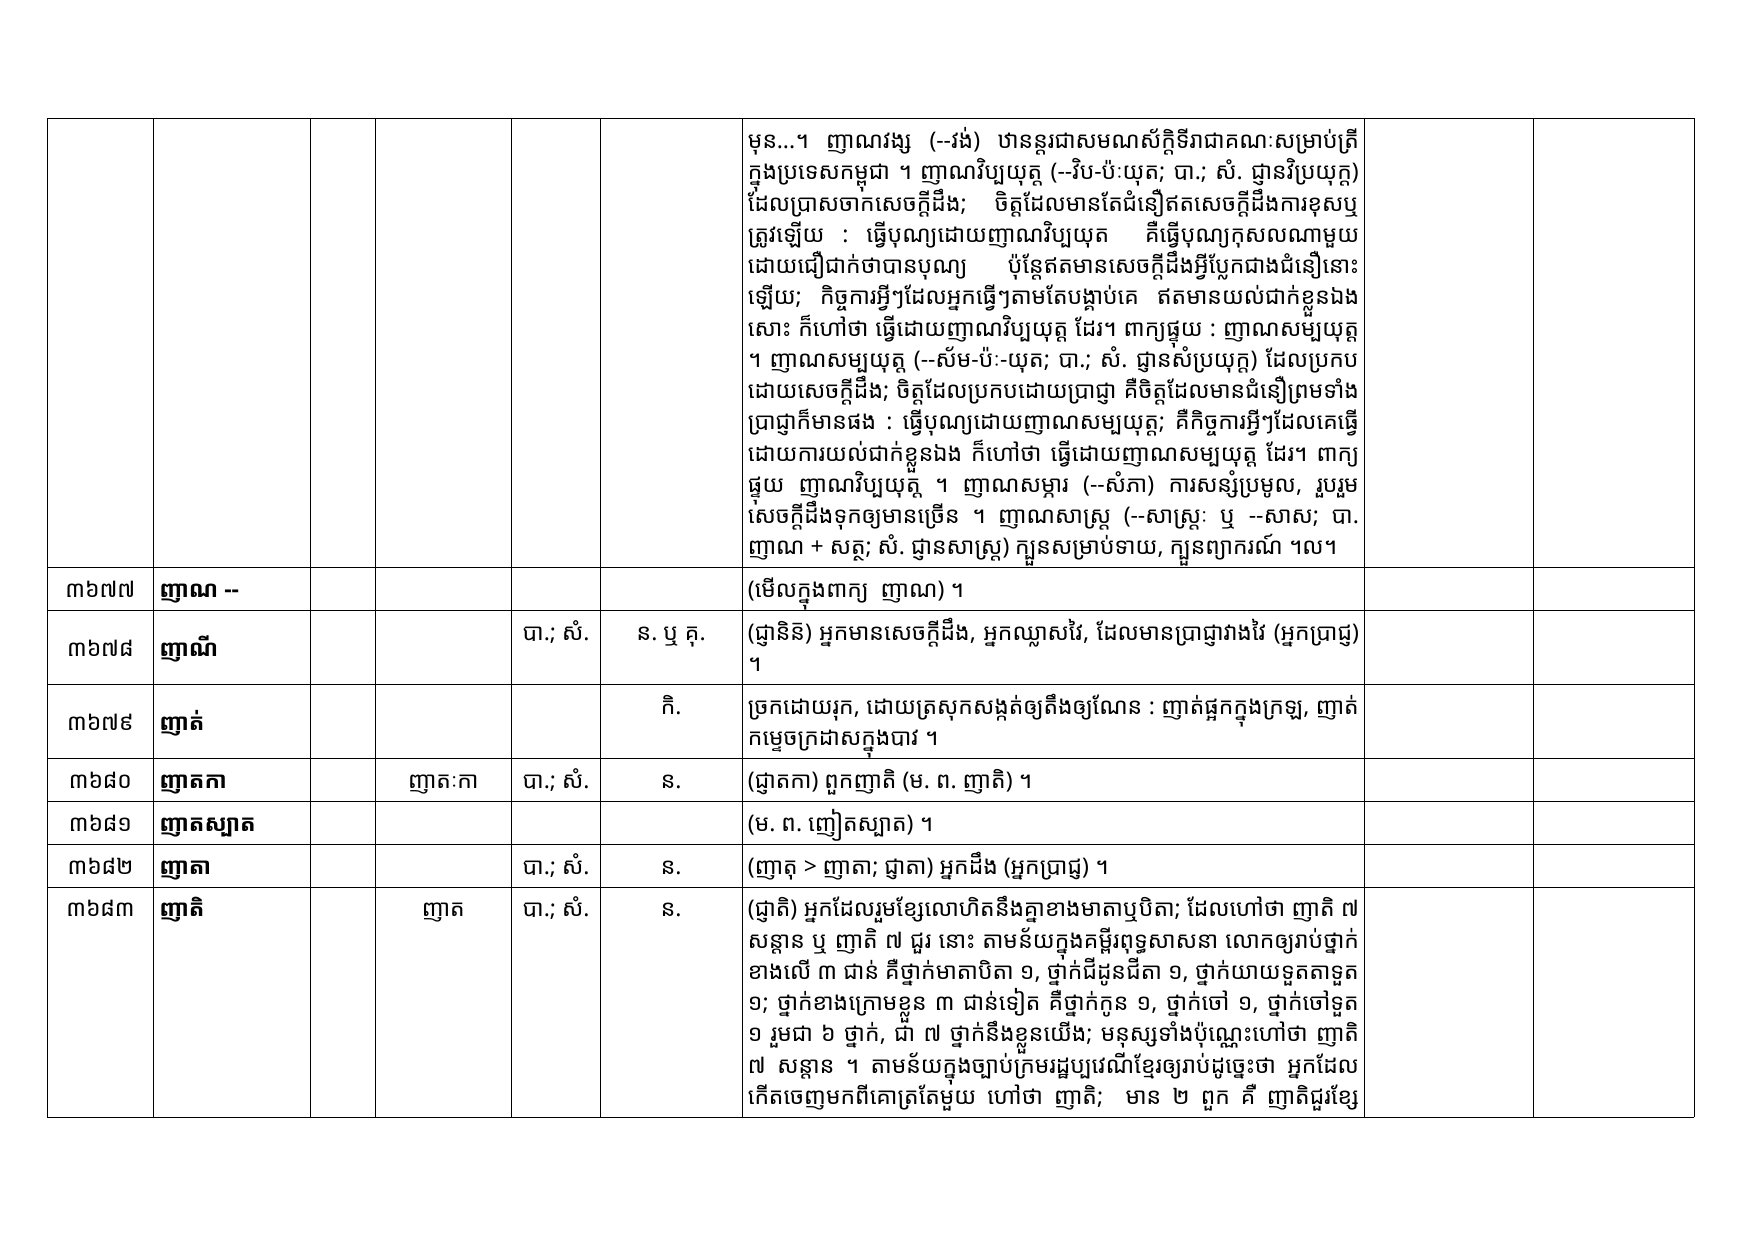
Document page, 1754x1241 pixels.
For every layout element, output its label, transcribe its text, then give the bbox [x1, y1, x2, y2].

table_cell ញាត់ [154, 685, 310, 758]
table_cell បា.; សំ. [512, 759, 600, 801]
table_cell ន. [601, 759, 742, 801]
table_cell បា.; សំ. [512, 888, 600, 1117]
table_cell [1534, 888, 1694, 1117]
table_cell បា.; សំ. [512, 611, 600, 684]
table_cell [311, 119, 375, 567]
table_cell [311, 759, 375, 801]
table_cell [512, 802, 600, 844]
table_cell [1365, 802, 1533, 844]
table_cell [1534, 685, 1694, 758]
table_cell ញាត​ស្បាត [154, 802, 310, 844]
table_cell [1365, 685, 1533, 758]
table_cell ន. [601, 888, 742, 1117]
table_cell ៣៦៧៩ [48, 685, 153, 758]
table_cell (ជ្ញានិន៑) អ្នក​មាន​សេចក្ដី​ដឹង, អ្នក​ឈ្លាសវៃ, ដែល​មាន​ប្រាជ្ញា​វាងវៃ (អ្នក​ប្រាជ្ញ) ។ [743, 611, 1364, 684]
table_cell [1365, 119, 1533, 567]
table_cell [311, 845, 375, 887]
table_cell [1365, 611, 1533, 684]
table_cell បា.; សំ. [512, 845, 600, 887]
table_cell [376, 611, 511, 684]
table_cell [311, 611, 375, 684]
table_cell [1365, 759, 1533, 801]
table_cell [311, 685, 375, 758]
table_cell [1365, 568, 1533, 610]
table_cell [376, 845, 511, 887]
table_cell ៣៦៧៨ [48, 611, 153, 684]
table_cell [376, 685, 511, 758]
table_cell [1534, 611, 1694, 684]
table_cell (ជ្ញាតិ) អ្នក​ដែល​រួម​ខ្សែ​លោហិត​នឹង​គ្នា​ខាង​មាតា​ឬ​បិតា; ដែល​ហៅ​ថា ញាតិ ៧ សន្ដាន ឬ ញាតិ ៧ ជួរ នោះ តាម​ន័យ​ក្នុង​គម្ពីរ​ពុទ្ធ​សាសនា លោក​ឲ្យ​រាប់​ថ្នាក់​ខាង​លើ ៣ ជាន់ គឺ​ថ្នាក់​មាតា​បិតា ១, ថ្នាក់​ជីដូន​ជីតា ១, ថ្នាក់​យាយ​ទួត​តាទួត ១; ថ្នាក់​ខាង​ក្រោម​ខ្លួន ៣ ជាន់​ទៀត គឺ​ថ្នាក់​កូន ១, ថ្នាក់​ចៅ ១, ថ្នាក់​ចៅ​ទួត ១ រួម​ជា ៦ ថ្នាក់, ជា ៧ ថ្នាក់​នឹង​ខ្លួន​យើង; មនុស្ស​ទាំង​ប៉ុណ្ណេះ​ហៅ​ថា ញាតិ ៧ សន្ដាន ។ តាម​ន័យ​ក្នុង​ច្បាប់​ក្រម​រដ្ឋប្បវេណី​ខ្មែរ​ឲ្យ​រាប់​ដូច្នេះ​ថា អ្នក​ដែល​កើត​ចេញ​មក​ពី​គោត្រ​តែ​មួយ ហៅ​ថា ញាតិ; មាន ២ ពួក គឺ ញាតិ​ជួរ​ខ្សែ​ផ្ទាល់ មួយ​ពួក, សាខា​ញាតិ មួយ​ពួក; ញាតិ​ជួរ​ខ្សែ​ផ្ទាល់​នោះ គឺ​អ្នក​ដែល​កើត​គ្នា​ត​ពី ១ ទៅ ១ តាម​លំដាប់ គឺ​ឪពុក, កូន, ចៅ, ចៅ​ទួត, ។ល។ រហូត​ដល់​ជាន់​ទី ៧, ញាតិ​ជួរ​នេះ​តាម​តែ​ថ្នាក់​ណា​នឹង​ថ្នាក់​ណា​ក៏​ដោយ​ ច្បាប់​ហាម​មិន​ឲ្យ​យក​គ្នា​ជា​ប្ដី​ប្រពន្ធ​ឡើយ; ឯ​សាខា​ញាតិ​នោះ​ គឺ​អ្នក​ដែល​កើត​ចេញ​ពី​គោត្រ​ជា​មួយ​គ្នា​ដែរ តែ​បែក​ទៅ​ជា​មែក​ដទៃ ដូច​យ៉ាង​បង​ប្អូន​បង្កើត, មា​មីង​និង​ក្មួយ, បង​ប្អូន​ជីដូន​មួយ ជីទួត​មួយ​ចុះ​រៀង​ទៅ; ញាតិ​ទាំង​ពីរ​ខាង​នេះ ច្បាប់​ឲ្យ​យក​គ្នា​ជា​ប្ដី​ប្រពន្ធ​បាន ពី​ត្រឹម​ថ្នាក់​ទី ៤ គឺ​ពី​ត្រឹម​បង​ប្អូន​ជីដូន​មួយ​ចុះ​រៀង​ទៅ ។ សព្ទ​នេះ បើ​រៀង​ភ្ជាប់​ពី​ខាង​ដើម​សព្ទ​ដទៃ​ទៀត អ. ថ. ញា-តិ ដូច​ជា ញាតិកម្ម (--ក័ម; បា.; សំ. ជ្ញាតិកម៌ន៑) កិច្ច​ការ, មុខ​ការ​របស់​ញាតិ ។ ញាតិ​កិច្ច (--កិច; បា.; សំ. ជា្ញតិក្ឫត្យ) ការ​រវល់​របស់​ញាតិ ។ ញាតិគារវៈ (--គារៈវៈ; បា. ញាតិគារវ; សំ. ជា្ញតិ​គៅរវ) សេចក្ដី​គោរព​ចំពោះ​ញាតិ គឺ​សេចក្ដី​យក​ចិត្ត​ទុក​ដាក់ គួរ​សម, ឱន​លំទោន, កោត​ខ្លាច​ញាតិ​តាម​ជាន់ តាម​ថ្នាក់ ។ ញាតិ​ដោយ​សារ (ញាត​ដោយសា) ម. ព. ញាតិពន្ធ ឬ ញាតិ​ដោយ​ពន្ធ ។ ញាតិ​ទាយាទ (ញា-តិ-ទាយាត) ទ្រព្យ​សម្បាច់​របស់​ញាតិ; អ្នក​ដែល​ត្រូវ​ទទួល​ទ្រព្យ​សម្បាច់​របស់​ញាតិ; កូន​ប្រុស​ស្រី​របស់​ញាតិ ។ ញាតិ​ធម៌ (ញា-តិ--) ធម៌​របស់​ញាតិ; សេចក្ដី​សង្គ្រោះ​ដល់​ញាតិ : អ្នក​ដែល​បាន​ធ្វើ​បុណ្យ​ឧទ្ទិស​ផល ជូន​ដល់​បុព្វបុរស​ទាំងឡាយ​ឈ្មោះ​ថា​បាន​បំពេញ​ញាតិ​ធម៌​ដ៏​សម​គួរ​ហើយ ។ ញាតិ​ធីតា (--ធីដា; បា. ញាតិធីតុ > ញាតិ​ធីតា; សំ. ជ្ញាតិទុហិត្ឫ) កូន​ស្រី​របស់​ញាតិ ។ ញាតិបុត្ត ឬ ញាតិ​បុត្រ (--បុត; បា. ញាតិ​បុត្ត; សំ. ជា្ញតិ​បុត្រ) កូន​ប្រុស​របស់​ញាតិ ។ ញាតិ​ប្រេត (--ប្រែត; បា. ញាតិ​បេត, ញាតិប្បេត: សំ. ជ្ញាតិប្រេត) ប្រេត​ដែល​ជា​ញាតិ; ញាតិ​ដែល​ចែក​ឋាន ទៅ​កាន់​បរលោក​ហើយ : ឧទ្ទិស​ចំណែក​បុណ្យ​ជូន​ទៅ​ញាតិ​ប្រេត ។ ញាតិពន្ធ ឬ ញាតិ​ដោយ​ពន្ធ (ញាត-ពន់; បា. ញាតិ + ពន្ធ) ជន​ដែល​គេ​រាប់​ថា​ជា​ញាតិ ដោយ​ជាប់​ទាក់ទង​គន្លង​គ្នា គឺ​ញាតិ​ដោយសារ​ដូច​យ៉ាង ម្ដាយ​ក្មេក, ឪពុក​ក្មេក, កូន​ប្រសា, មា​មីង​ក្មេក, បង​ថ្លៃ, ប្អូន​ថ្លៃ (ខាងប្ដី ឬ ខាង​ប្រពន្ធ) ។ល។ ញាតិពលី (--ពៈលី; បា. --ពលី; សំ. ជ្ញាតិ--) ពលី​ការ​ដែល​គេ​ធ្វើ​ដល់​ញាតិ, ការ​សង្គ្រោះ​ញាតិ (ម. ព. ពលី, ពលី​ការ ផង) ។ ញាតិភេទ ឬ ញាតិសម្ភេទ (--ភេត ឬ --សំភេត) ការ​បែក​បាក់​នៃ​ញាតិ, ដំណើរ​បែក​ខ្ញែក​ចាក​ញាតិ ។ ញាតិវង្ស (--វង់) តំណ​នៃ​ញាតិ, ពួក​ញាតិ (ប្រើ​ជា ញាតិវង្សា, ញាតិពង្ស, ញាតិ​ពង្សា ក៏​មាន) ។ ញាតិ​វង្សានុវង្ស (--វង់-សា-នុ-វង់) តំណ​នៃ​ញាតិ​ដែល​ជាប់​ត​វង្ស​ត្រកូល​គ្នា​ជា​លំដាប់​លំដោយ​មក ។ ញាតិវិវាទ (--វិវាត) សេចក្ដី​ទាស់ទែង​នៃ​ញាតិ, ជម្លោះ​នៃ​ពួក​ញាតិ ។ ពាក្យ​ផ្ទុយ ញាតិ​សាមគ្គី ។ ញាតិ​សង្គហៈ ឬ ញាតិ​សង្គ្រោះ (--សង់គៈ ហៈ ឬ –សង់​គ្រោះ) ការ​ទំនុក​បម្រុង​ដល់​ញាតិ, ការ​ជួយ​ដោះ​ទុក្ខ​ធុរៈ​ញាតិ ។ ញាតិ​សន្ដាន (ញាត-សណ្ដាន; បា. ញាតិ + សន្ដាន; សំ. ជ្ញាតិ + សន្ដាន) តំណ​ឬ​វង្ស​នៃ​ញាតិ; ត្រកូល​ដែល​ជាប់​ជា​ញាតិ (ម. ព. ញាតិ និង សន្ដាន ផង) ។ ញាតិ​សាមគ្គី (ញា-តិ​សាម៉័ក-គី) សេចក្ដី​ព្រម​ព្រៀង​របស់​ញាតិ។ ពាក្យ​ផ្ទុយ ញាតិ​វិវាទ ។ ញាតិ​សាលោហិត (ញា-តិ-- ឬ ញាតសា-លោ-ហិត; បា.; សំ. ជា្ញតិ + ស្វលោហិត) ញាតិ​ដែល​ជាប់​ខ្សែ​លោហិត​ជាមួយ​គ្នា ... (ម. ព. សាលោហិត ផង) ។ [743, 888, 1364, 1117]
table_cell (ញាតុ > ញាតា; ជ្ញាតា) អ្នក​ដឹង (អ្នក​ប្រាជ្ញ) ។ [743, 845, 1364, 887]
table_cell [1365, 888, 1533, 1117]
table_cell [376, 119, 511, 567]
table_cell ៣៦៨២ [48, 845, 153, 887]
table_cell ច្រក​ដោយ​រុក, ដោយ​ត្រសុក​សង្កត់​ឲ្យ​តឹង​ឲ្យ​ណែន : ញាត់​ផ្អក​ក្នុង​ក្រឡ, ញាត់​កម្ទេច​ក្រដាស​ក្នុង​បាវ ។ [743, 685, 1364, 758]
table_cell [1534, 568, 1694, 610]
table_cell កិ. [601, 685, 742, 758]
table_cell (មើល​ក្នុង​ពាក្យ ញាណ) ។ [743, 568, 1364, 610]
table_cell [512, 568, 600, 610]
table_cell ញាណី [154, 611, 310, 684]
table_cell ញាត [376, 888, 511, 1117]
table_cell ៣៦៨០ [48, 759, 153, 801]
table_cell ញាតា [154, 845, 310, 887]
table_cell [601, 568, 742, 610]
table_cell [376, 568, 511, 610]
table_cell [1534, 759, 1694, 801]
table_cell ន. [601, 845, 742, 887]
table_cell [601, 119, 742, 567]
table_cell [512, 119, 600, 567]
table_cell [311, 802, 375, 844]
table_cell [154, 119, 310, 567]
table_cell ៣៦៨៣ [48, 888, 153, 1117]
table_cell (ជ្ញាតកា) ពួក​ញាតិ (ម. ព. ញាតិ) ។ [743, 759, 1364, 801]
table_cell ញាណ -- [154, 568, 310, 610]
table_cell [1534, 802, 1694, 844]
table_cell ញាតៈកា [376, 759, 511, 801]
table_cell ៣៦៨១ [48, 802, 153, 844]
table_cell [1534, 119, 1694, 567]
table_cell ន. ឬ គុ. [601, 611, 742, 684]
table_cell ញាតកា [154, 759, 310, 801]
table_cell ញាតិ [154, 888, 310, 1117]
table_cell [311, 568, 375, 610]
table_cell [376, 802, 511, 844]
table_cell [601, 802, 742, 844]
table_cell [1365, 845, 1533, 887]
table_cell ៣៦៧៧ [48, 568, 153, 610]
table_cell (ជ្ញាន) សេចក្ដី​ដឹង, ប្រាជ្ញា... ទ្រង់​ញាណ (ព្រះ​ពុទ្ធ) ទ្រង់​ជ្រាប​ច្បាស់​នូវ​កិច្ច​ការ​អាថ៌​កំបាំង​ជ្រាល​ជ្រៅ​ផ្សេង​ៗ ដោយ​ព្រះ​ប្រាជ្ញា; គេ​តែង​ប្រើ​ពាក្យ ទ្រង់​ញាណ នេះ ក្នុង​ការ​ស្ដី​បន្ទោស​គ្នីគ្នា​ថា : គ្មាន​នរណា​ទ្រង់​ញាណ​ដូច​ព្រះ​ទេ, បើ​ខ្លួន​មិន​ប្រាប់​ធ្វើ​ម្ដេច​ឲ្យ​គេ​ដឹង​ផង​បាន ? បើ​ប្រើ​រៀង​ភ្ជាប់​ពី​ខាង​ដើម​សព្ទ​ដទៃ អ. ថ. ញាណៈ ដូច​ជា ញាណ​កោសល (--កោសល់) ឋានន្តរ​ស័ក្តិ​ទី​រាជាគណៈ​សម្រាប់​ចត្វា​ក្នុង​ប្រទេស​កម្ពុជា ។ ញាណ​ទស្សន ឬ ញាណ​ទស្សនៈ (--ទ័ស-សៈ-ន៉ៈ; បា. ញាណ​ទស្សន; សំ. ជ្ញាន​ទស៌ន) ប្រាជ្ញា​ដែល​ដឹង ដែល​ឃើញ​នូវ​សេចក្ដី​ពិត ដូច​ឃើញ​ច្បាស់​នូវ​សេចក្ដី​មិន​ទៀង​នៃ​រូប​កាយ​ជាដើម; បច្ចវេក្ខណញ្ញាណ គឺ​ប្រាជ្ញា​សម្រាប់​ពិចារណា​នូវ​សង្ខា...។ ញាណប្បភាស (ញា-ណ័ប-ប៉ៈ-ភាស; បា.; សំ. ជ្ញានប្រភាស) ពន្លឺ​នៃ​សេចក្ដី​ដឹង គឺ​ការ​យល់​ភ្លឺ​ឆ្លុះ​ព្រោង​មិន​ទើស​គំនិត ។ ញាណ​លក្ខណ ឬ ញាណ​លក្ខណៈ (--ល័ក-ខៈណៈ; បា. ញាណ​លក្ខណ, សំ. ជ្ញាន​លក្សណ) លក្ខណៈ​នៃ​ញាណ គឺ​គ្រឿង​សម្គាល់​របស់​សេចក្ដី​ដឹង, ភ័ស្តុតាង​ដែល​សម្ដែង​ឲ្យ​ដឹង​នូវ​ហេតុ​ការណ៍​អំពី​មុន...។ ញាណ​វង្ស (--វង់) ឋានន្តរ​ជា​សមណ​ស័ក្តិ​ទី​រាជា​គណៈ​សម្រាប់​ត្រី ក្នុង​ប្រទេស​កម្ពុជា ។ ញាណ​វិប្បយុត្ត (--វិប-ប៉ៈយុត; បា.; សំ. ជ្ញាន​វិប្រយុក្ត) ដែល​ប្រាស​ចាក​សេចក្ដី​ដឹង; ចិត្ត​ដែល​មាន​តែ​ជំនឿ​ឥត​សេចក្ដី​ដឹង​ការ​ខុស​ឬ​ត្រូវ​ឡើយ : ធ្វើ​បុណ្យ​ដោយ​ញាណ​វិប្បយុត គឺ​ធ្វើ​បុណ្យ​កុសល​ណា​មួយ​ដោយ​ជឿ​ជាក់​ថា​បាន​បុណ្យ ប៉ុន្តែ​ឥត​មាន​សេចក្ដី​ដឹង​អ្វី​ប្លែក​ជាង​ជំនឿ​នោះ​ឡើយ; កិច្ច​ការ​អ្វី​ៗ​ដែល​អ្នក​ធ្វើ​ៗ​តាម​តែ​បង្គាប់​គេ ឥត​មាន​យល់​ជាក់​ខ្លួន​ឯង​សោះ ក៏​ហៅ​ថា ធ្វើ​ដោយ​ញាណវិប្បយុត្ត ដែរ។ ពាក្យ​ផ្ទុយ : ញាណ​សម្បយុត្ត ។ ញាណ​សម្បយុត្ត (--ស័ម-ប៉ៈ-យុត; បា.; សំ. ជ្ញាន​សំប្រយុក្ត) ដែល​ប្រកប​ដោយ​សេចក្ដី​ដឹង; ចិត្ត​ដែល​ប្រកប​ដោយ​ប្រាជ្ញា គឺ​ចិត្ត​ដែល​មាន​ជំនឿ​ព្រម​ទាំង​ប្រាជ្ញា​ក៏​មាន​ផង : ធ្វើ​បុណ្យ​ដោយ​ញាណសម្បយុត្ត; គឺ​កិច្ច​ការ​អ្វី​ៗ​ដែល​គេ​ធ្វើ​ដោយ​ការ​យល់​ជាក់​ខ្លួន​ឯង ក៏​ហៅ​ថា ធ្វើ​ដោយ​ញាណ​សម្បយុត្ត ដែរ។ ពាក្យ​ផ្ទុយ ញាណ​វិប្បយុត្ត ។ ញាណ​សម្ភារ (--សំភា) ការ​សន្សំ​ប្រមូល, រួប​រួម​សេចក្ដី​ដឹង​ទុក​ឲ្យ​មាន​ច្រើន ។ ញាណសាស្ត្រ (--សាស្រ្តៈ ឬ --សាស; បា. ញាណ + សត្ថ; សំ. ជ្ញាន​សាស្ត្រ) ក្បួន​សម្រាប់​ទាយ, ក្បួន​ព្យាករណ៍ ។ល។ [743, 119, 1364, 567]
table_cell (ម. ព. ញៀត​ស្បាត) ។ [743, 802, 1364, 844]
table_cell [512, 685, 600, 758]
table_cell [311, 888, 375, 1117]
table_cell [1534, 845, 1694, 887]
table_cell [48, 119, 153, 567]
